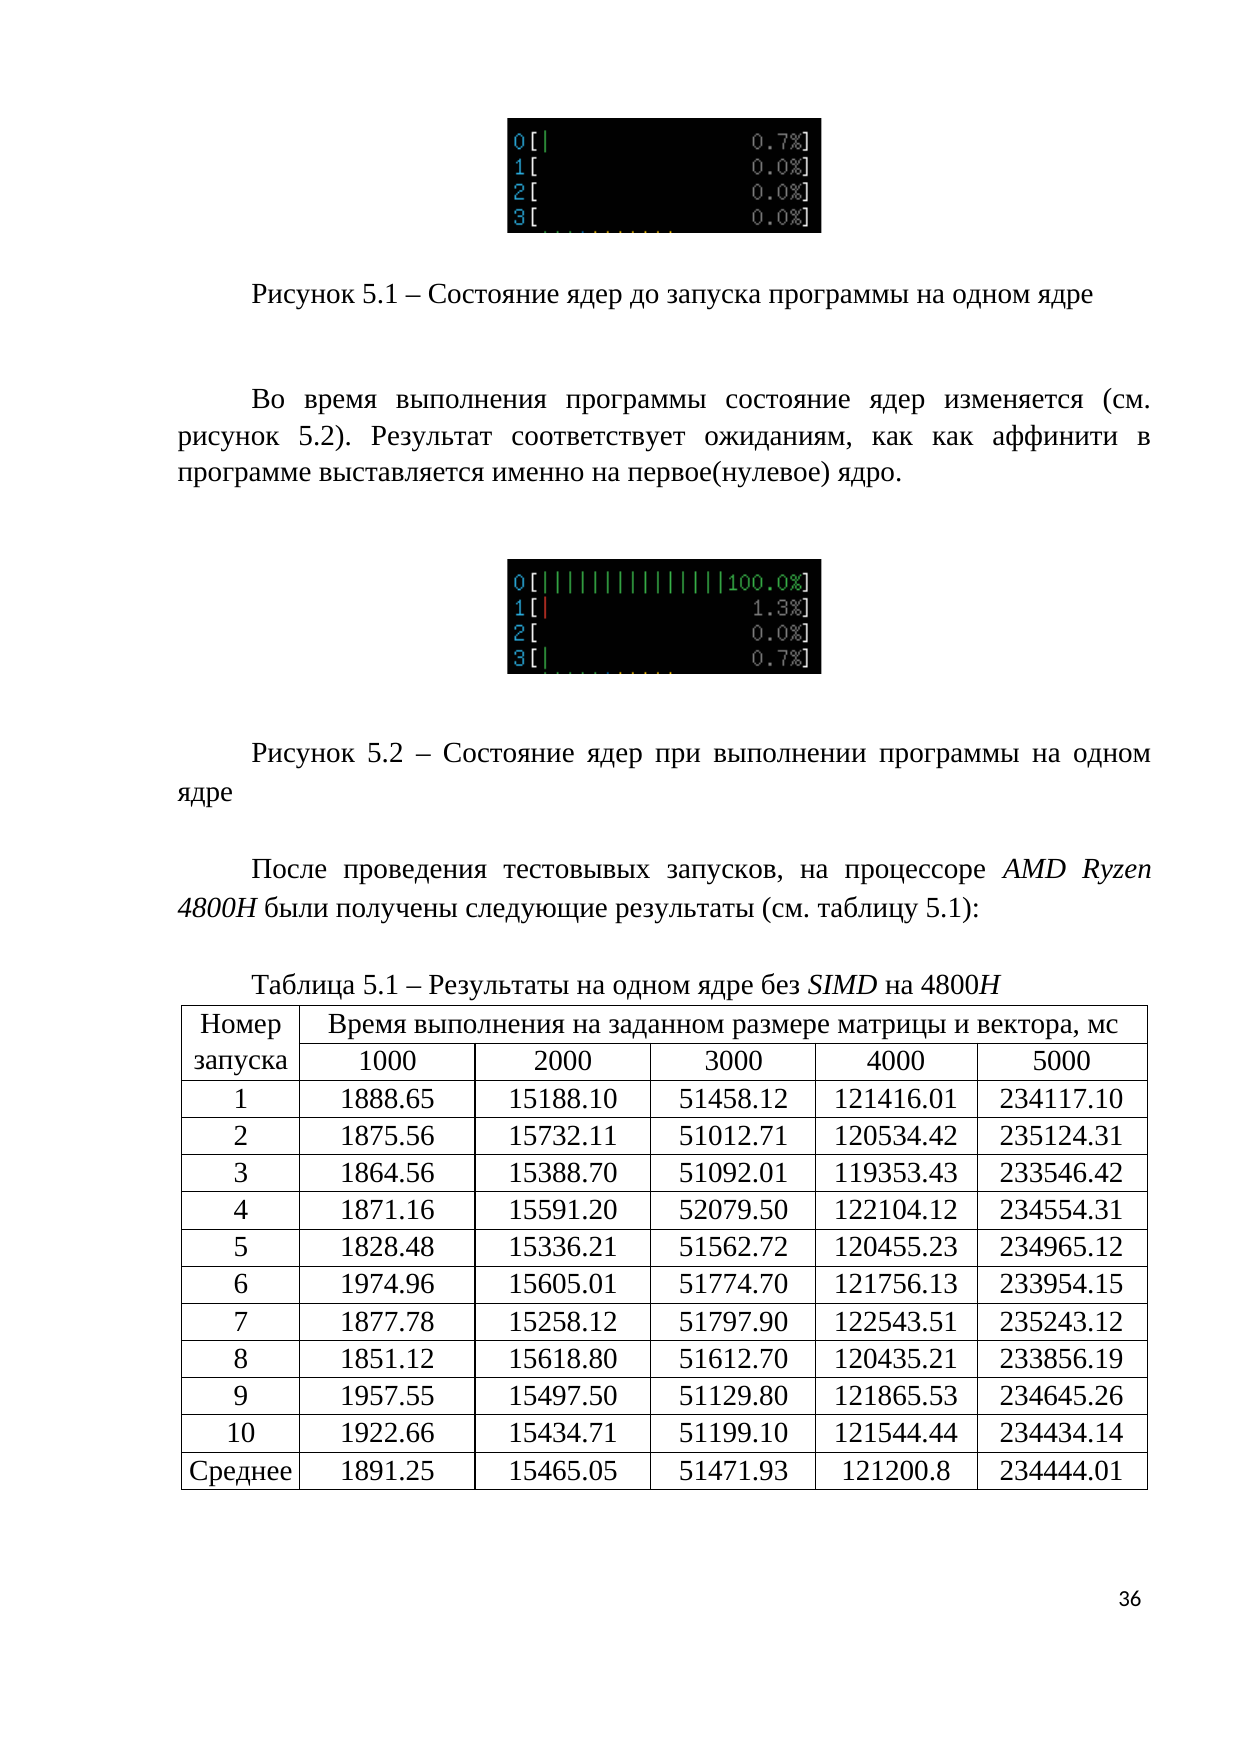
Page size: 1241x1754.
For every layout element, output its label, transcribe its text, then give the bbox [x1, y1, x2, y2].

table_cell 15605.01 [476, 1267, 650, 1303]
table_cell 1000 [300, 1044, 474, 1080]
text Рисунок 5.1 – Состояние ядер до запуска программы на одном ядре [177, 276, 1152, 309]
table_header Номер запуска [182, 1006, 299, 1080]
table_cell 1888.65 [300, 1081, 474, 1117]
table_cell 51199.10 [651, 1415, 815, 1452]
table_cell 51471.93 [651, 1453, 815, 1489]
table_cell 15434.71 [476, 1415, 650, 1452]
table_cell 121544.44 [816, 1415, 977, 1452]
table_cell 1957.55 [300, 1378, 474, 1414]
table_cell 6 [182, 1267, 299, 1303]
table_cell 15465.05 [476, 1453, 650, 1489]
table_cell 1871.16 [300, 1192, 474, 1228]
table_cell 15388.70 [476, 1155, 650, 1191]
table_cell 5000 [978, 1044, 1147, 1080]
picture [507, 118, 822, 233]
table_cell 51458.12 [651, 1081, 815, 1117]
table_cell 122543.51 [816, 1304, 977, 1340]
table_cell 8 [182, 1341, 299, 1377]
table_cell 234965.12 [978, 1230, 1147, 1266]
table_cell 234645.26 [978, 1378, 1147, 1414]
table_cell 234554.31 [978, 1192, 1147, 1228]
table_cell 235124.31 [978, 1118, 1147, 1154]
table_cell 10 [182, 1415, 299, 1452]
text После проведения тестовывых запусков, на процессоре AMD Ryzen 4800H были получены следующие результаты (см. таблицу 5.1): [177, 851, 1152, 923]
table_cell 51562.72 [651, 1230, 815, 1266]
table_cell 234434.14 [978, 1415, 1147, 1452]
table_cell 3 [182, 1155, 299, 1191]
table_cell 9 [182, 1378, 299, 1414]
table_cell 1 [182, 1081, 299, 1117]
text Рисунок 5.2 – Состояние ядер при выполнении программы на одном ядре [177, 736, 1152, 808]
table_cell 1828.48 [300, 1230, 474, 1266]
table_cell 15258.12 [476, 1304, 650, 1340]
table_cell 1877.78 [300, 1304, 474, 1340]
table_cell 15336.21 [476, 1230, 650, 1266]
table_cell 4 [182, 1192, 299, 1228]
table_cell 51797.90 [651, 1304, 815, 1340]
table_cell 1851.12 [300, 1341, 474, 1377]
table_cell 1864.56 [300, 1155, 474, 1191]
table_cell 15497.50 [476, 1378, 650, 1414]
table_cell 2 [182, 1118, 299, 1154]
table_cell 4000 [816, 1044, 977, 1080]
text Во время выполнения программы состояние ядер изменяется (см. рисунок 5.2). Результат соответствует ожиданиям, как как аффинити в программе выставляется именно на первое(нулевое) ядро. [177, 381, 1152, 487]
table_cell 2000 [476, 1044, 650, 1080]
picture [507, 559, 822, 674]
table_header Время выполнения на заданном размере матрицы и вектора, мс [300, 1006, 1147, 1042]
table_cell 121416.01 [816, 1081, 977, 1117]
table_cell 121200.8 [816, 1453, 977, 1489]
table_cell 15591.20 [476, 1192, 650, 1228]
table_cell 51612.70 [651, 1341, 815, 1377]
table_cell 5 [182, 1230, 299, 1266]
table_cell 1875.56 [300, 1118, 474, 1154]
table_cell 120435.21 [816, 1341, 977, 1377]
table_cell 51012.71 [651, 1118, 815, 1154]
table_cell 15618.80 [476, 1341, 650, 1377]
table_cell 233856.19 [978, 1341, 1147, 1377]
table_cell 1922.66 [300, 1415, 474, 1452]
table_cell 234444.01 [978, 1453, 1147, 1489]
table_cell Среднее [182, 1453, 299, 1489]
table_cell 15732.11 [476, 1118, 650, 1154]
text Таблица 5.1 – Результаты на одном ядре без SIMD на 4800H [177, 967, 1152, 1000]
table_cell 122104.12 [816, 1192, 977, 1228]
table_cell 235243.12 [978, 1304, 1147, 1340]
table_cell 3000 [651, 1044, 815, 1080]
table_cell 121756.13 [816, 1267, 977, 1303]
table_cell 51092.01 [651, 1155, 815, 1191]
table_cell 51774.70 [651, 1267, 815, 1303]
table_cell 233954.15 [978, 1267, 1147, 1303]
table_cell 234117.10 [978, 1081, 1147, 1117]
table_cell 52079.50 [651, 1192, 815, 1228]
table_cell 119353.43 [816, 1155, 977, 1191]
table_cell 1974.96 [300, 1267, 474, 1303]
table_cell 121865.53 [816, 1378, 977, 1414]
table_cell 51129.80 [651, 1378, 815, 1414]
table_cell 15188.10 [476, 1081, 650, 1117]
table_cell 1891.25 [300, 1453, 474, 1489]
table_cell 7 [182, 1304, 299, 1340]
table_cell 120455.23 [816, 1230, 977, 1266]
table_cell 120534.42 [816, 1118, 977, 1154]
table_cell 233546.42 [978, 1155, 1147, 1191]
